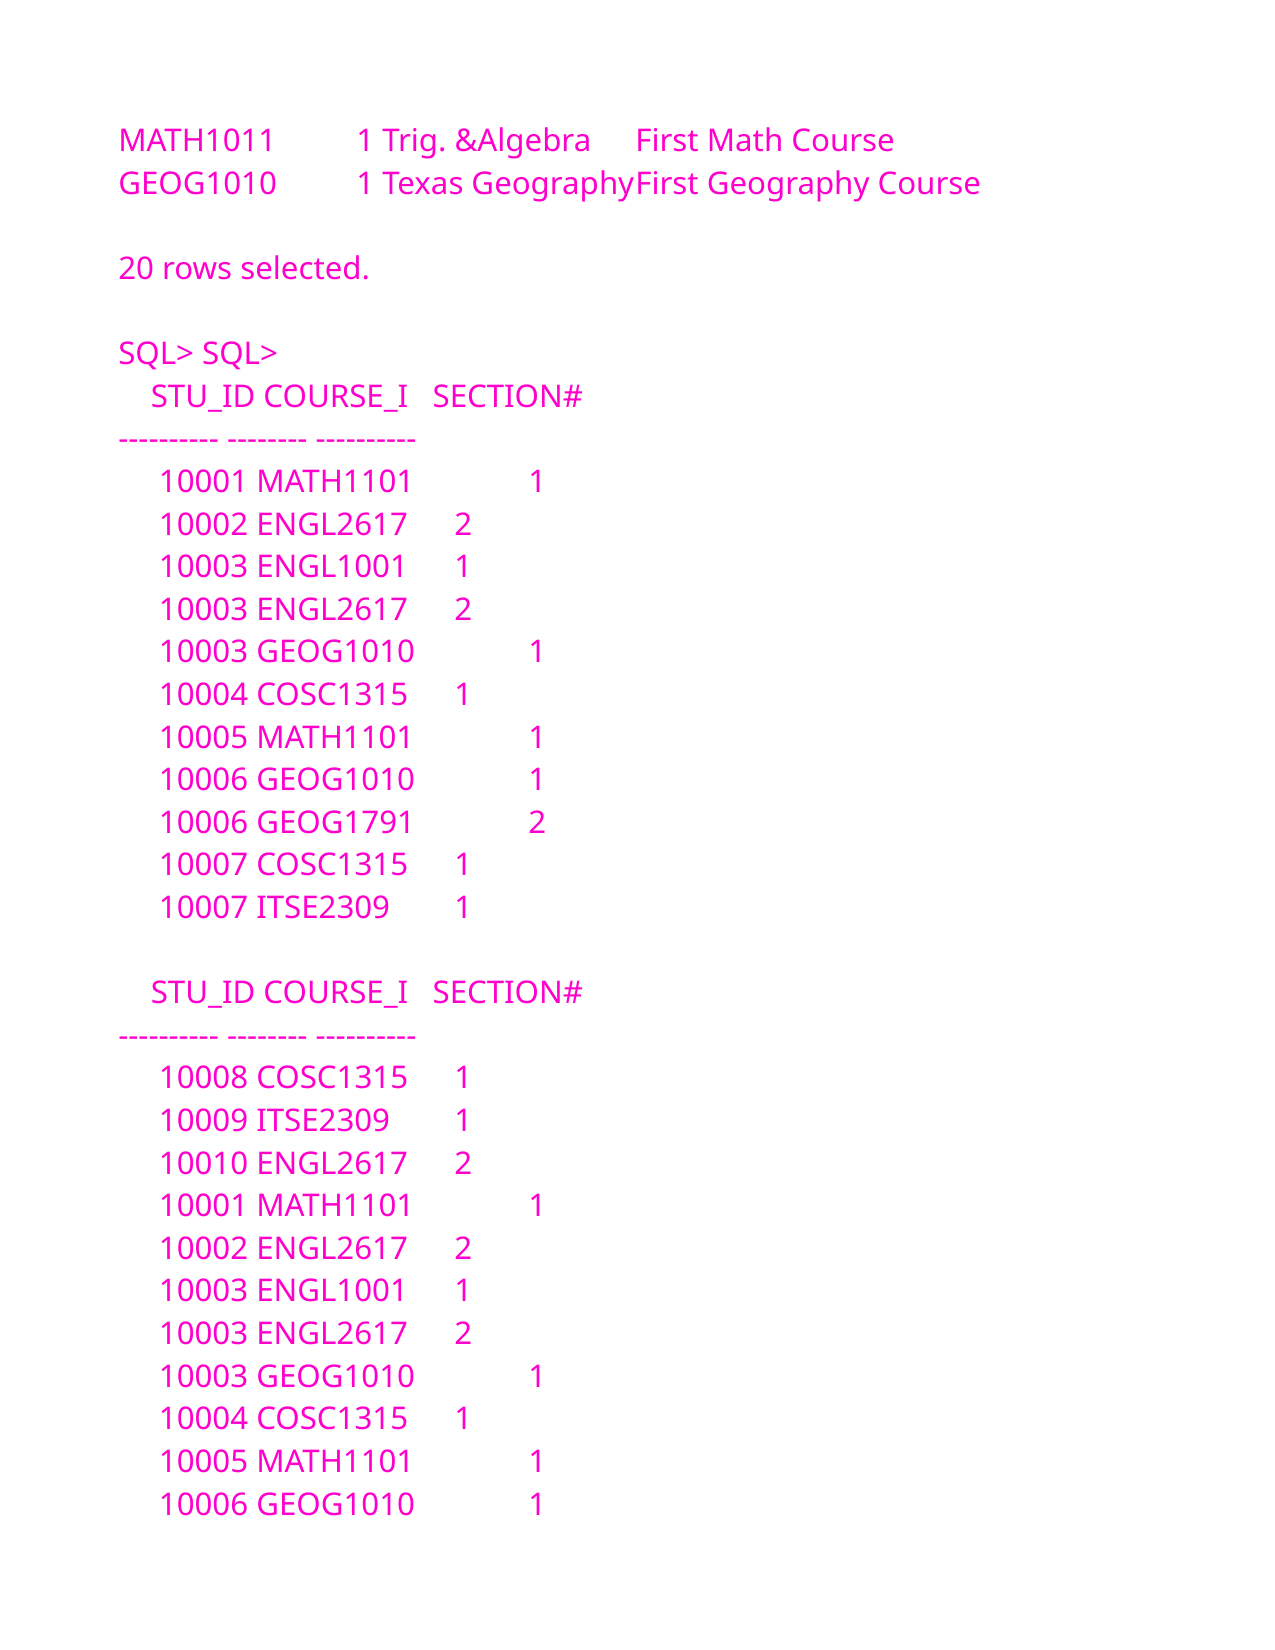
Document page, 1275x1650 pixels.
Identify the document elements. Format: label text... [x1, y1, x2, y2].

text 10003 ENGL1001 1 [118, 544, 1157, 587]
text 10004 COSC1315 1 [118, 672, 1157, 714]
text 10002 ENGL2617 2 [118, 1226, 1157, 1268]
text 20 rows selected. [118, 246, 1157, 288]
text 10006 GEOG1010 1 [118, 757, 1157, 800]
text 10006 GEOG1010 1 [118, 1481, 1157, 1524]
text 10001 MATH1101 1 [118, 459, 1157, 502]
text 10005 MATH1101 1 [118, 1439, 1157, 1481]
text 10002 ENGL2617 2 [118, 502, 1157, 544]
text 10005 MATH1101 1 [118, 714, 1157, 757]
text 10001 MATH1101 1 [118, 1183, 1157, 1226]
text 10003 ENGL1001 1 [118, 1268, 1157, 1311]
text GEOG1010 1 Texas Geography First Geography Course [118, 161, 1157, 203]
text 10007 ITSE2309 1 [118, 885, 1157, 928]
text 10003 ENGL2617 2 [118, 1311, 1157, 1354]
text STU_ID COURSE_I SECTION# [118, 374, 1157, 416]
text STU_ID COURSE_I SECTION# [118, 970, 1157, 1013]
text 10007 COSC1315 1 [118, 842, 1157, 885]
text 10008 COSC1315 1 [118, 1055, 1157, 1098]
text 10009 ITSE2309 1 [118, 1098, 1157, 1141]
text SQL> SQL> [118, 331, 1157, 374]
text 10006 GEOG1791 2 [118, 800, 1157, 842]
text 10010 ENGL2617 2 [118, 1141, 1157, 1183]
text 10003 GEOG1010 1 [118, 629, 1157, 672]
text MATH1011 1 Trig. &Algebra First Math Course [118, 118, 1157, 161]
text 10004 COSC1315 1 [118, 1396, 1157, 1439]
text 10003 GEOG1010 1 [118, 1354, 1157, 1396]
text 10003 ENGL2617 2 [118, 587, 1157, 629]
text ---------- -------- ---------- [118, 1013, 1157, 1055]
text ---------- -------- ---------- [118, 416, 1157, 459]
